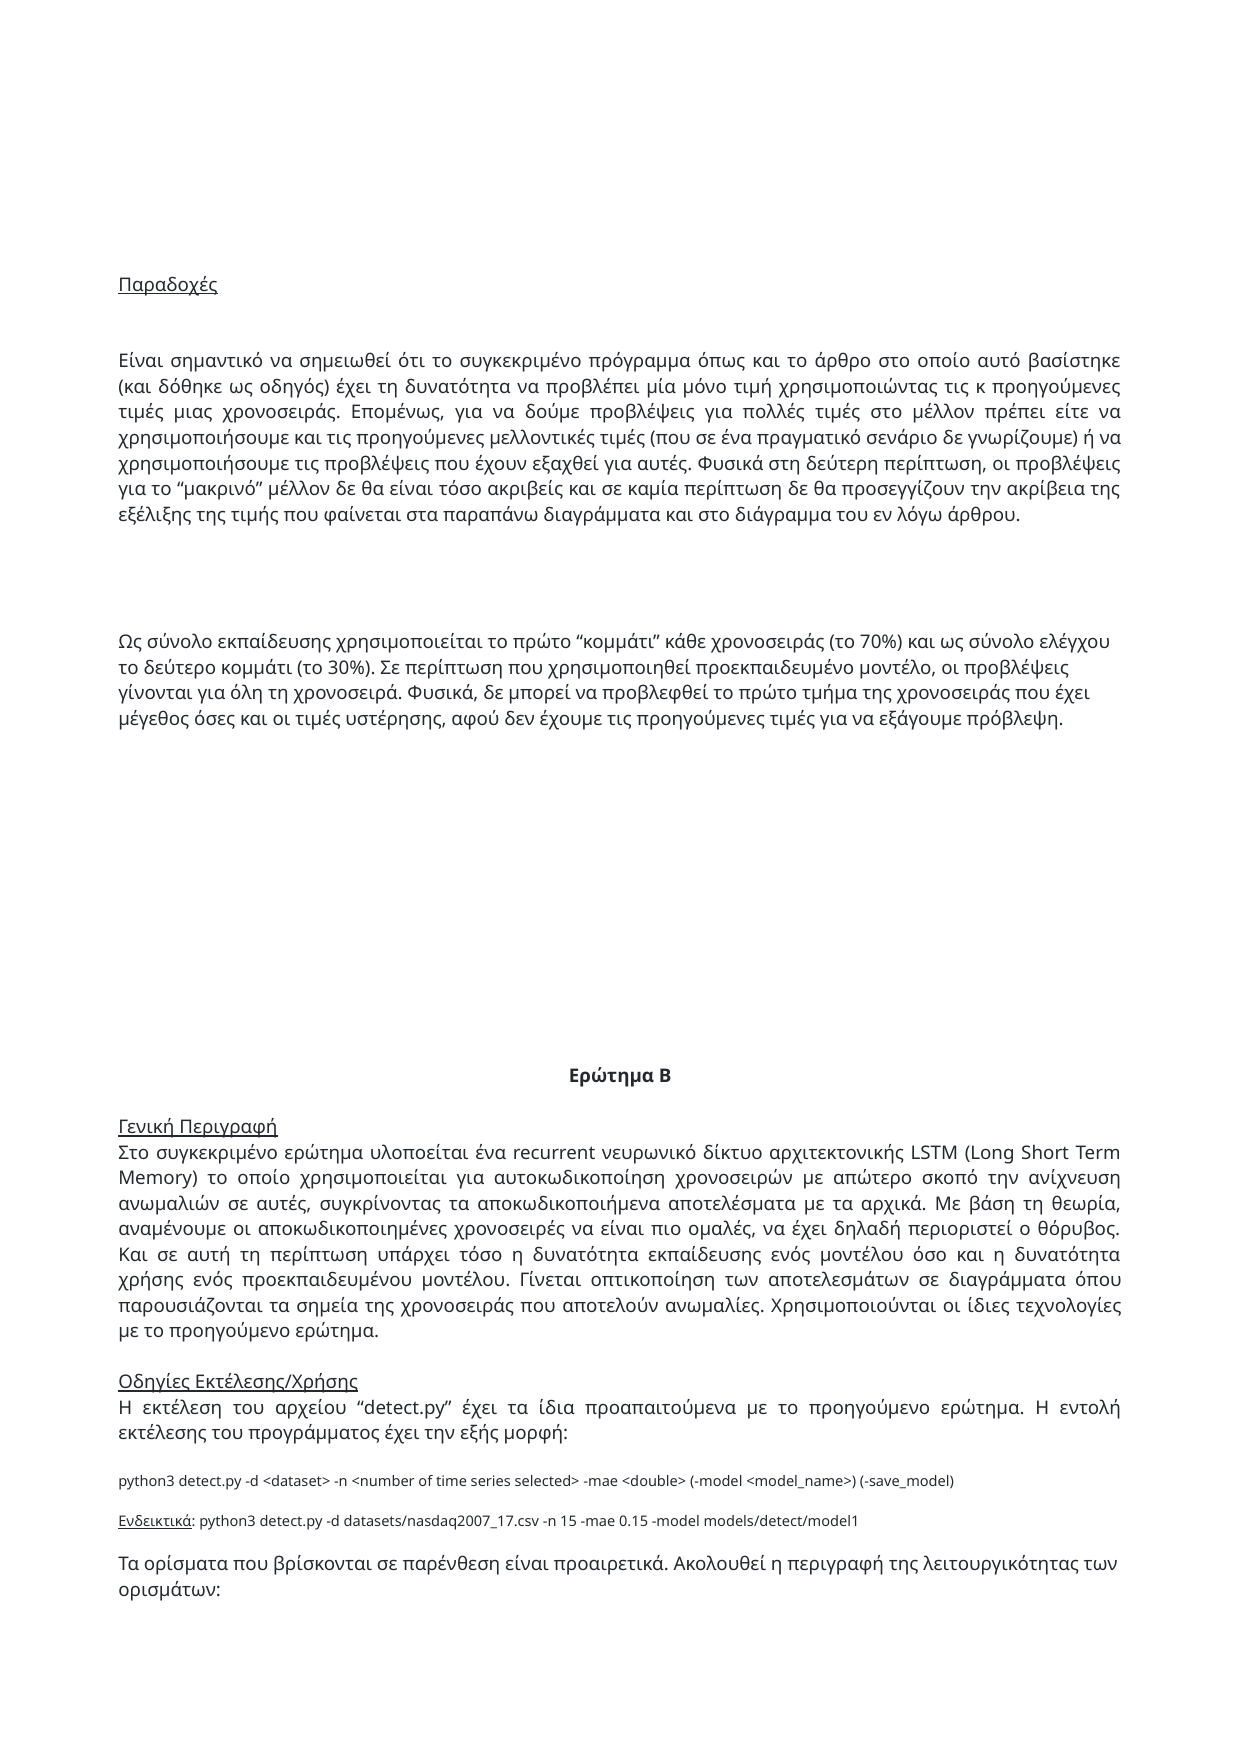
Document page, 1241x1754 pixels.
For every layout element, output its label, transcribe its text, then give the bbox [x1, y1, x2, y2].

text Παραδοχές [118, 271, 1122, 297]
text Στο συγκεκριμένο ερώτημα υλοποείται ένα recurrent νευρωνικό δίκτυο αρχιτεκτονικής LSTM (Long Short Term Memory) το οποίο χρησιμοποιείται για αυτοκωδικοποίηση χρονοσειρών με απώτερο σκοπό την ανίχνευση ανωμαλιών σε αυτές, συγκρίνοντας τα αποκωδικοποιήμενα αποτελέσματα με τα αρχικά. Με βάση τη θεωρία, αναμένουμε οι αποκωδικοποιημένες χρονοσειρές να είναι πιο ομαλές, να έχει δηλαδή περιοριστεί ο θόρυβος. Και σε αυτή τη περίπτωση υπάρχει τόσο η δυνατότητα εκπαίδευσης ενός μοντέλου όσο και η δυνατότητα χρήσης ενός προεκπαιδευμένου μοντέλου. Γίνεται οπτικοποίηση των αποτελεσμάτων σε διαγράμματα όπου παρουσιάζονται τα σημεία της χρονοσειράς που αποτελούν ανωμαλίες. Χρησιμοποιούνται οι ίδιες τεχνολογίες με το προηγούμενο ερώτημα. [118, 1139, 1122, 1343]
text Είναι σημαντικό να σημειωθεί ότι το συγκεκριμένο πρόγραμμα όπως και το άρθρο στο οποίο αυτό βασίστηκε (και δόθηκε ως οδηγός) έχει τη δυνατότητα να προβλέπει μία μόνο τιμή χρησιμοποιώντας τις κ προηγούμενες τιμές μιας χρονοσειράς. Επομένως, για να δούμε προβλέψεις για πολλές τιμές στο μέλλον πρέπει είτε να χρησιμοποιήσουμε και τις προηγούμενες μελλοντικές τιμές (που σε ένα πραγματικό σενάριο δε γνωρίζουμε) ή να χρησιμοποιήσουμε τις προβλέψεις που έχουν εξαχθεί για αυτές. Φυσικά στη δεύτερη περίπτωση, οι προβλέψεις για το “μακρινό” μέλλον δε θα είναι τόσο ακριβείς και σε καμία περίπτωση δε θα προσεγγίζουν την ακρίβεια της εξέλιξης της τιμής που φαίνεται στα παραπάνω διαγράμματα και στο διάγραμμα του εν λόγω άρθρου. [118, 348, 1122, 526]
text Οδηγίες Εκτέλεσης/Χρήσης [118, 1369, 1122, 1394]
text Eρώτημα Β [118, 1062, 1122, 1088]
text python3 detect.py -d <dataset> -n <number of time series selected> -mae <double> (-model <model_name>) (-save_model) [118, 1471, 1122, 1491]
text Ενδεικτικά: python3 detect.py -d datasets/nasdaq2007_17.csv -n 15 -mae 0.15 -model models/detect/model1 [118, 1511, 1122, 1530]
text Τα ορίσματα που βρίσκονται σε παρένθεση είναι προαιρετικά. Ακολουθεί η περιγραφή της λειτουργικότητας των ορισμάτων: [118, 1550, 1122, 1601]
text Ως σύνολο εκπαίδευσης χρησιμοποιείται το πρώτο “κομμάτι” κάθε χρονοσειράς (το 70%) και ως σύνολο ελέγχου το δεύτερο κομμάτι (το 30%). Σε περίπτωση που χρησιμοποιηθεί προεκπαιδευμένο μοντέλο, οι προβλέψεις γίνονται για όλη τη χρονοσειρά. Φυσικά, δε μπορεί να προβλεφθεί το πρώτο τμήμα της χρονοσειράς που έχει μέγεθος όσες και οι τιμές υστέρησης, αφού δεν έχουμε τις προηγούμενες τιμές για να εξάγουμε πρόβλεψη. [118, 628, 1122, 731]
text Γενική Περιγραφή [118, 1113, 1122, 1139]
text Η εκτέλεση του αρχείου “detect.py” έχει τα ίδια προαπαιτούμενα με το προηγούμενο ερώτημα. Η εντολή εκτέλεσης του προγράμματος έχει την εξής μορφή: [118, 1394, 1122, 1445]
